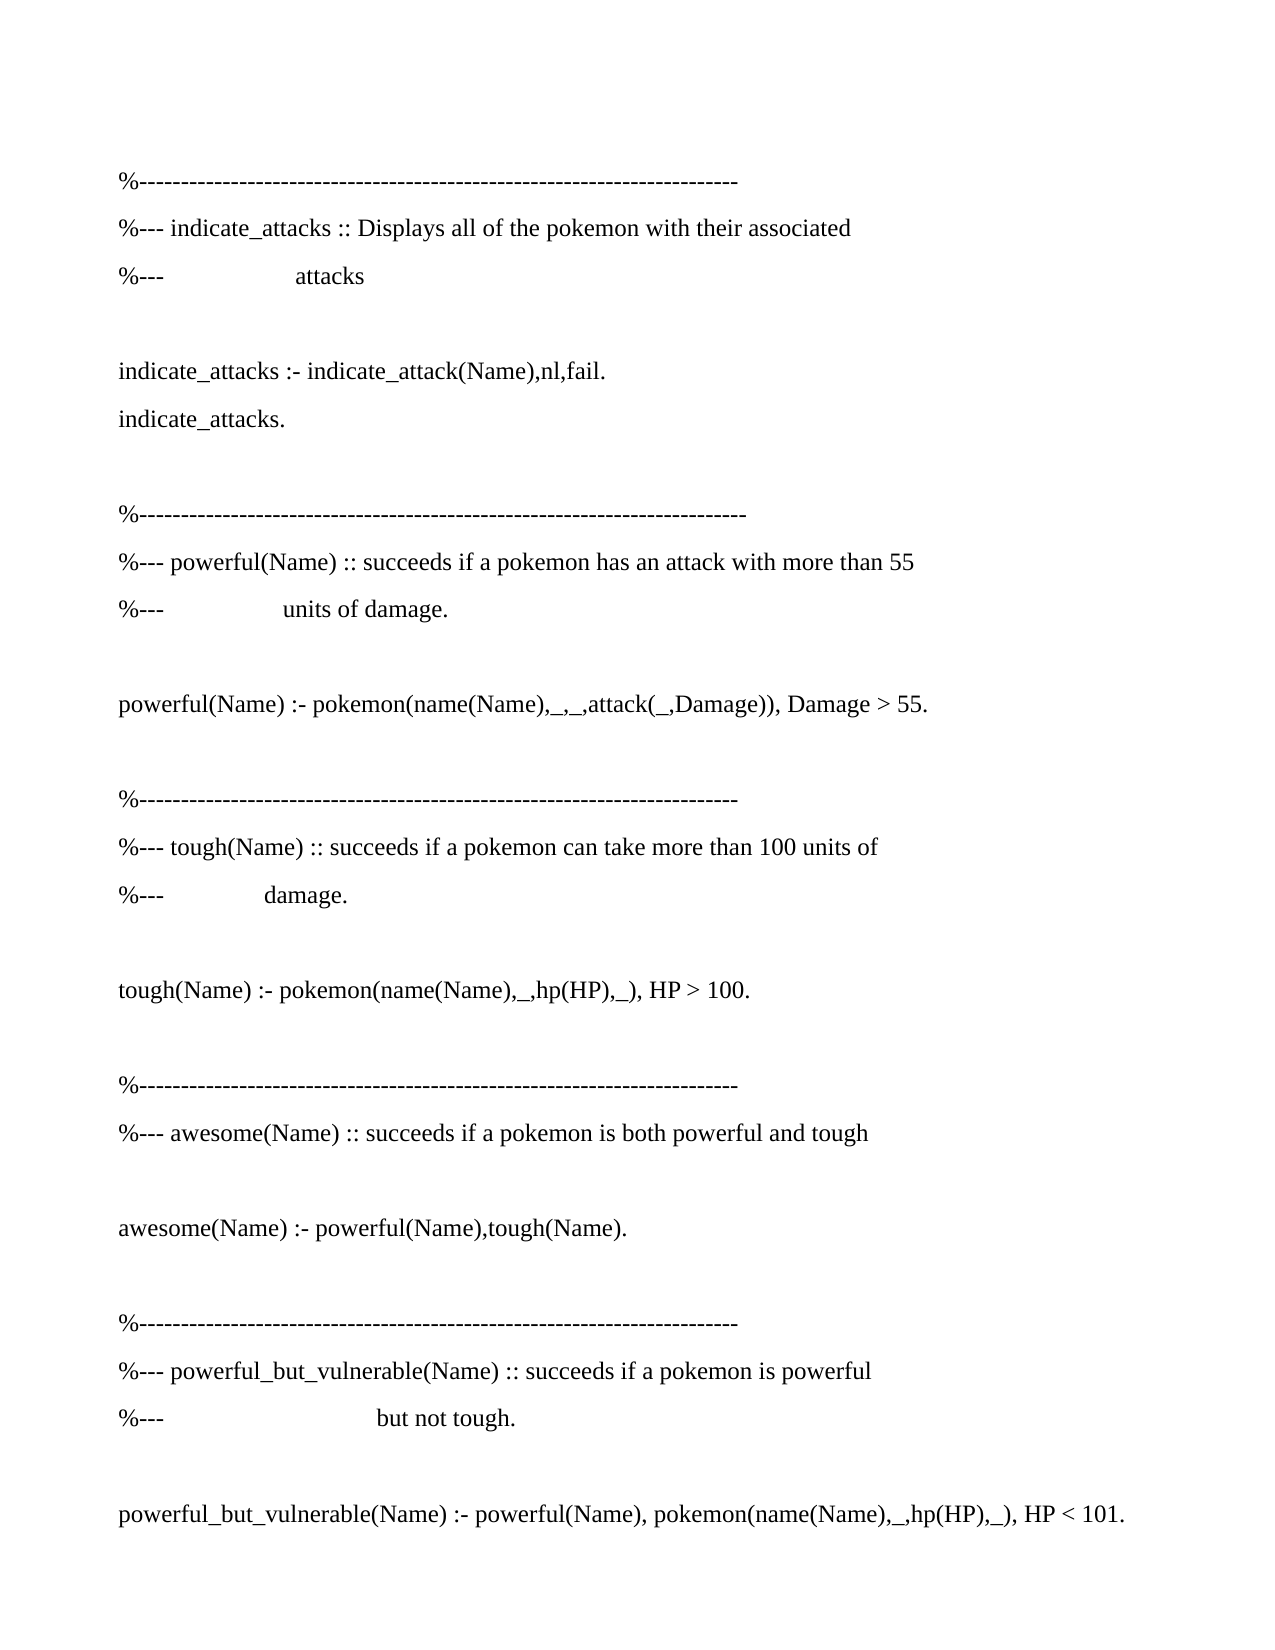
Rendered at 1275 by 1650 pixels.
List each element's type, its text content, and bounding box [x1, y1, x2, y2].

text tough(Name) :- pokemon(name(Name),_,hp(HP),_), HP > 100. [118, 975, 1157, 1004]
text %--- damage. [118, 880, 1157, 908]
text powerful(Name) :- pokemon(name(Name),_,_,attack(_,Damage)), Damage > 55. [118, 689, 1157, 718]
text %--- awesome(Name) :: succeeds if a pokemon is both powerful and tough [118, 1118, 1157, 1147]
text %--- but not tough. [118, 1403, 1157, 1432]
text %--- indicate_attacks :: Displays all of the pokemon with their associated [118, 213, 1157, 242]
text awesome(Name) :- powerful(Name),tough(Name). [118, 1213, 1157, 1242]
text %--- powerful(Name) :: succeeds if a pokemon has an attack with more than 55 [118, 547, 1157, 575]
text indicate_attacks. [118, 404, 1157, 432]
text %------------------------------------------------------------------------ [118, 166, 1157, 194]
text powerful_but_vulnerable(Name) :- powerful(Name), pokemon(name(Name),_,hp(HP),_), HP < 101. [118, 1499, 1157, 1527]
text %------------------------------------------------------------------------ [118, 784, 1157, 813]
text %--- attacks [118, 261, 1157, 290]
text %------------------------------------------------------------------------ [118, 1308, 1157, 1337]
text %------------------------------------------------------------------------- [118, 499, 1157, 528]
text %--- units of damage. [118, 594, 1157, 623]
text %--- powerful_but_vulnerable(Name) :: succeeds if a pokemon is powerful [118, 1356, 1157, 1384]
text %--- tough(Name) :: succeeds if a pokemon can take more than 100 units of [118, 832, 1157, 861]
text %------------------------------------------------------------------------ [118, 1070, 1157, 1099]
text indicate_attacks :- indicate_attack(Name),nl,fail. [118, 356, 1157, 385]
